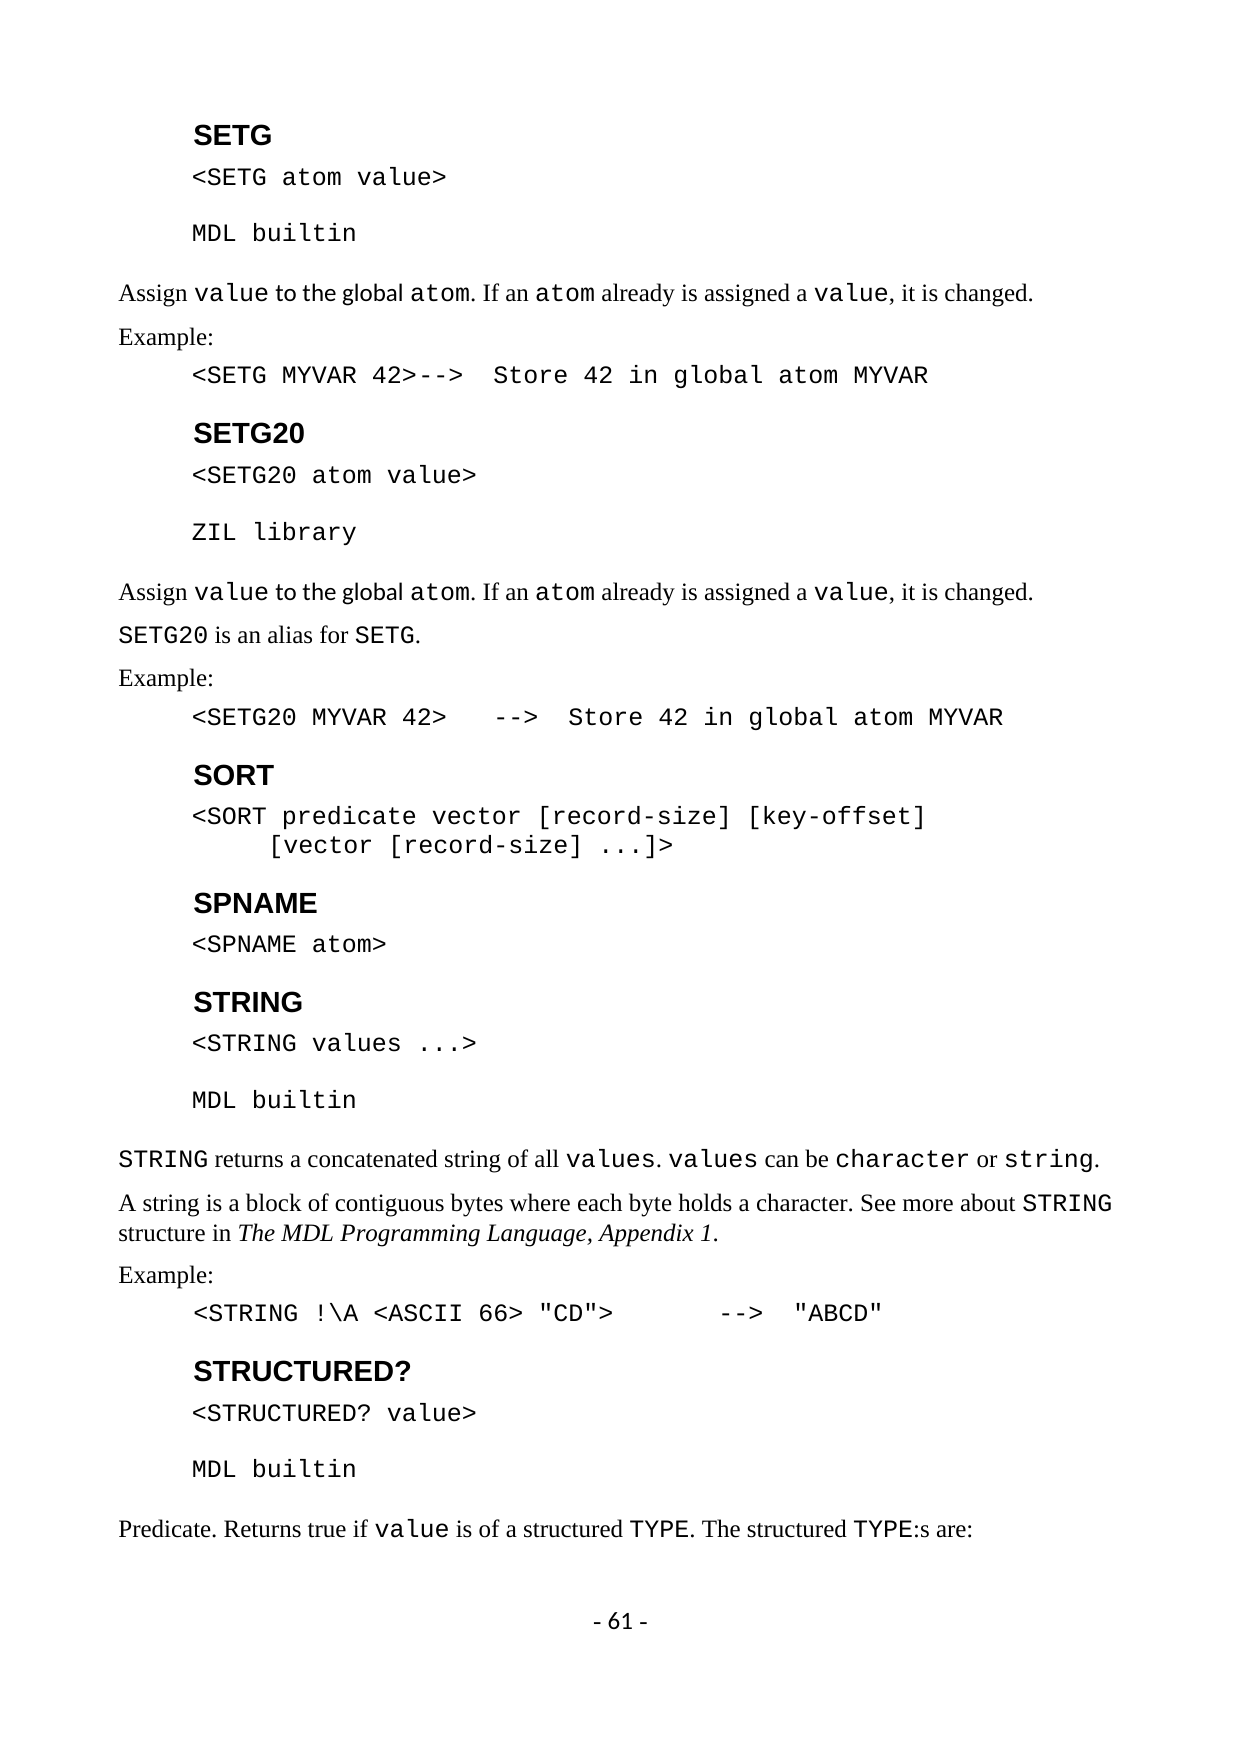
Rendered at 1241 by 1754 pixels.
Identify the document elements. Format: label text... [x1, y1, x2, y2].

text Predicate. Returns true if value is of a structured TYPE. The structured TYPE:s are: [118, 1514, 1122, 1544]
text MDL builtin [192, 221, 1122, 249]
text SETG20 is an alias for SETG. [118, 620, 1122, 651]
text Assign value to the global atom. If an atom already is assigned a value, it is changed. [118, 277, 1122, 309]
subtitle SPNAME [118, 886, 1122, 919]
text Example: [118, 663, 1122, 692]
subtitle STRUCTURED? [118, 1354, 1122, 1388]
text STRING returns a concatenated string of all values. values can be character or string. [118, 1144, 1122, 1175]
text [vector [record-size] ...]> [192, 832, 1122, 861]
text <SETG20 atom value> [192, 462, 1122, 491]
text <STRING !\A <ASCII 66> "CD"> --> "ABCD" [118, 1301, 1122, 1329]
text <SETG atom value> [192, 164, 1122, 192]
text <STRING values ...> [192, 1031, 1122, 1059]
text <SPNAME atom> [192, 932, 1122, 960]
text MDL builtin [192, 1088, 1122, 1116]
text <STRUCTURED? value> [192, 1400, 1122, 1429]
text Example: [118, 1260, 1122, 1288]
text <SORT predicate vector [record-size] [key-offset] [192, 804, 1122, 832]
text MDL builtin [192, 1457, 1122, 1485]
text Example: [118, 322, 1122, 351]
text ZIL library [192, 519, 1122, 547]
subtitle SETG [118, 118, 1122, 152]
text Assign value to the global atom. If an atom already is assigned a value, it is changed. [118, 576, 1122, 607]
subtitle SETG20 [118, 416, 1122, 450]
text <SETG MYVAR 42> --> Store 42 in global atom MYVAR [192, 363, 1122, 391]
text A string is a block of contiguous bytes where each byte holds a character. See more about STRING structure in The MDL Programming Language, Appendix 1. [118, 1188, 1122, 1247]
subtitle STRING [118, 985, 1122, 1018]
text <SETG20 MYVAR 42> --> Store 42 in global atom MYVAR [192, 704, 1122, 733]
subtitle SORT [118, 758, 1122, 791]
